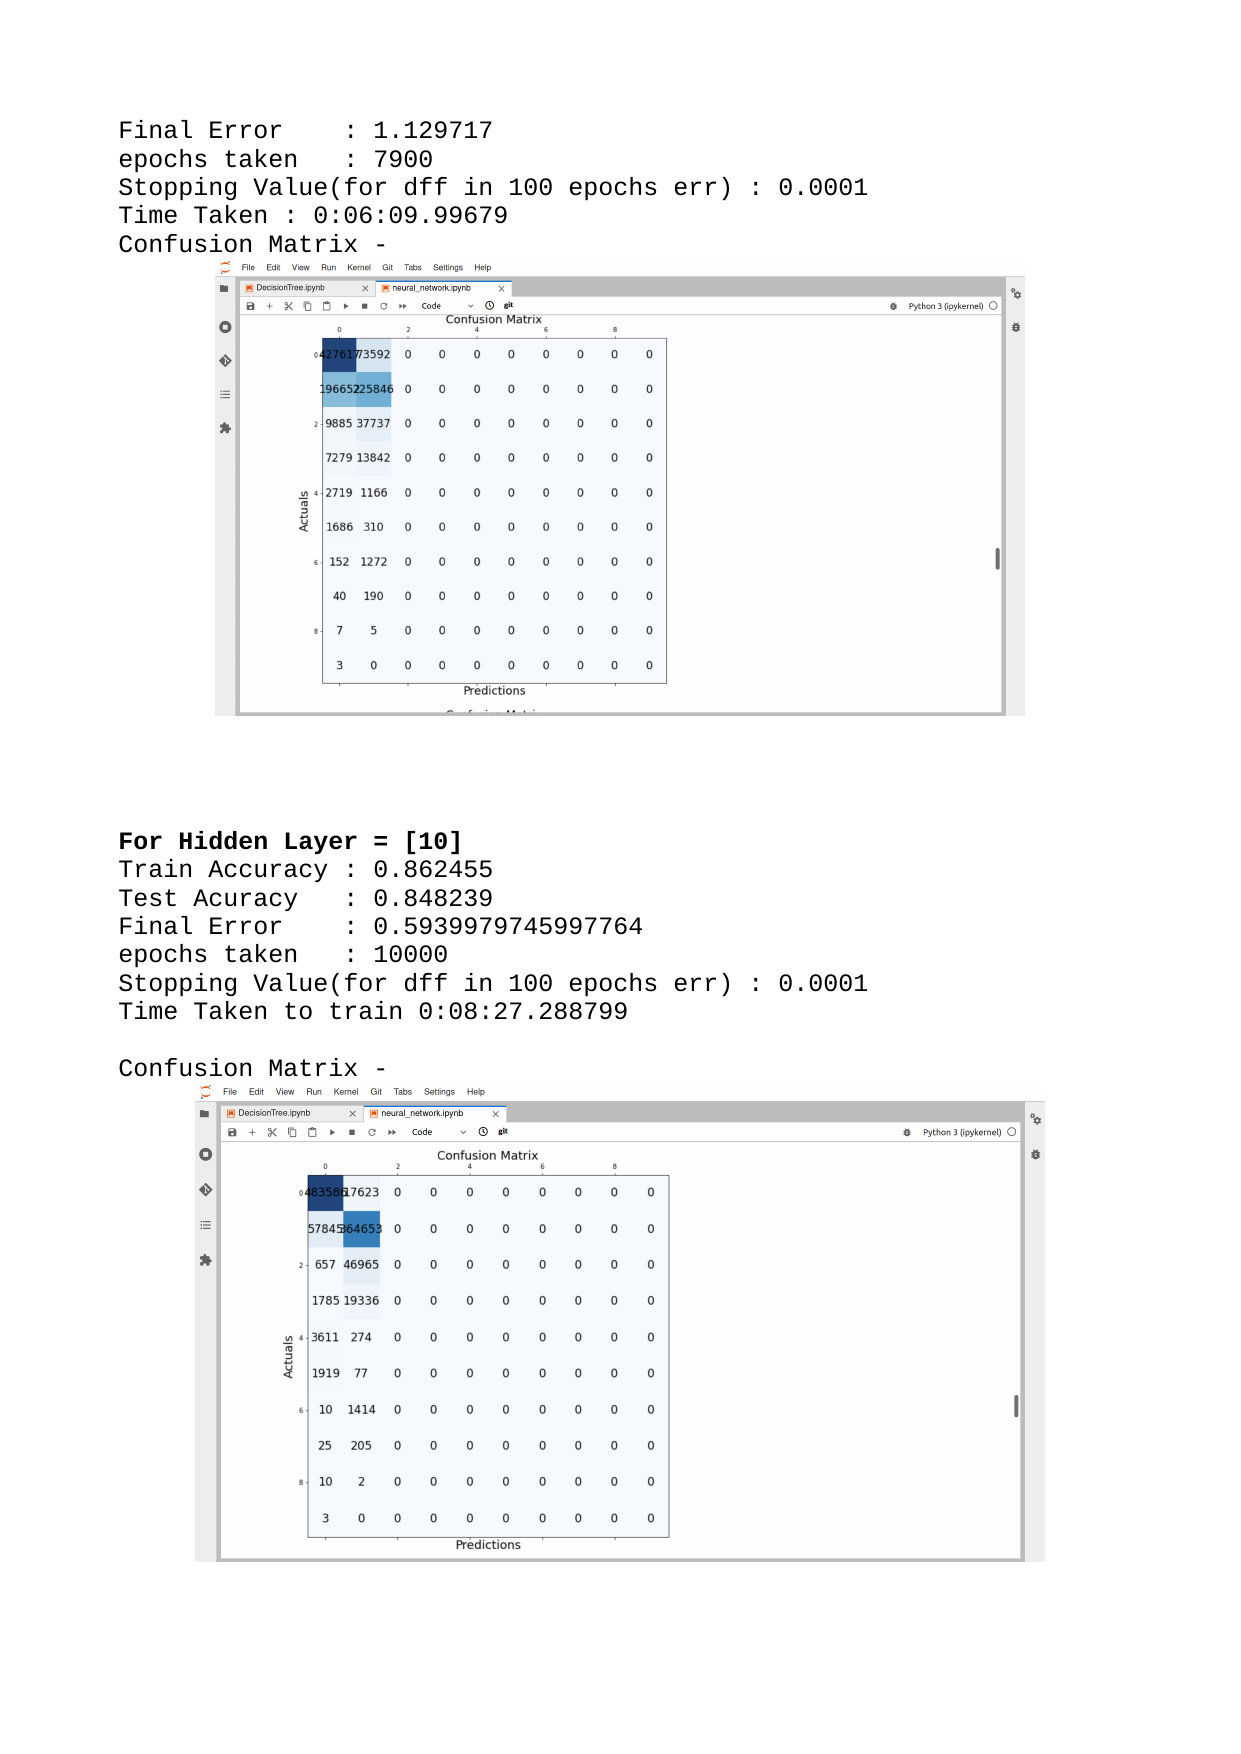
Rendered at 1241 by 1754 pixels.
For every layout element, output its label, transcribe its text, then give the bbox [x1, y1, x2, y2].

text Stopping Value(for dff in 100 epochs err) : 0.0001 [118, 970, 1122, 999]
text Time Taken : 0:06:09.99679 [118, 203, 1122, 231]
text For Hidden Layer = [10] [118, 829, 1122, 857]
picture [215, 259, 1025, 716]
text Test Acuracy : 0.848239 [118, 885, 1122, 914]
text Final Error : 1.129717 [118, 118, 1122, 146]
text Confusion Matrix - [118, 1055, 1122, 1084]
text Confusion Matrix - [118, 231, 1122, 260]
text Stopping Value(for dff in 100 epochs err) : 0.0001 [118, 175, 1122, 203]
picture [195, 1083, 1045, 1562]
text Time Taken to train 0:08:27.288799 [118, 999, 1122, 1027]
text Final Error : 0.5939979745997764 [118, 914, 1122, 942]
text epochs taken : 10000 [118, 942, 1122, 970]
text epochs taken : 7900 [118, 146, 1122, 175]
text Train Accuracy : 0.862455 [118, 857, 1122, 885]
